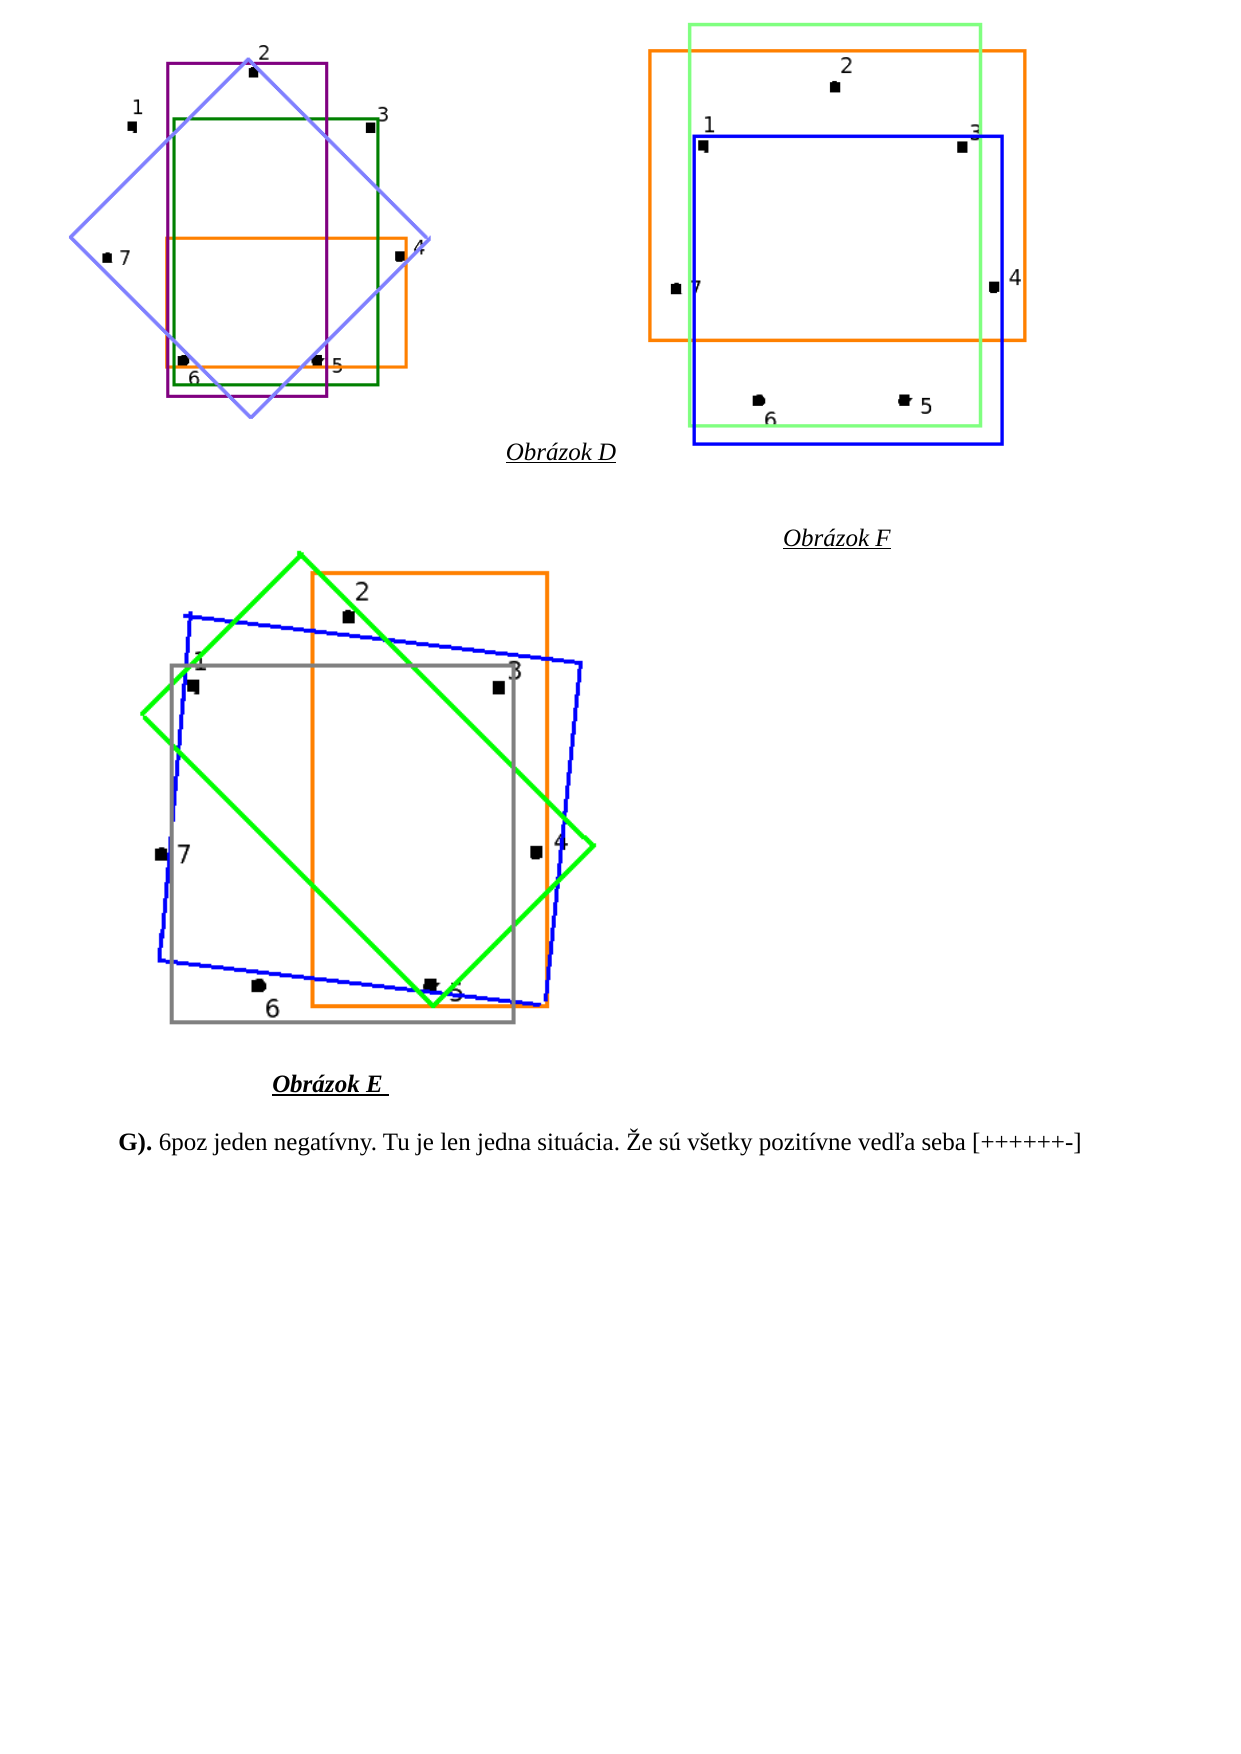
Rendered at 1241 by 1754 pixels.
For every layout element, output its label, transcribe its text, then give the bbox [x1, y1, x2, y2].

text G). 6poz jeden negatívny. Tu je len jedna situácia. Že sú všetky pozitívne vedľa seba [++++++-] [118, 1127, 1122, 1156]
picture [0, 0, 506, 488]
text Obrázok E [118, 1069, 1122, 1098]
text Obrázok D [118, 408, 1122, 494]
picture [621, 0, 1055, 455]
text Obrázok F [118, 523, 1122, 552]
picture [123, 536, 623, 1066]
